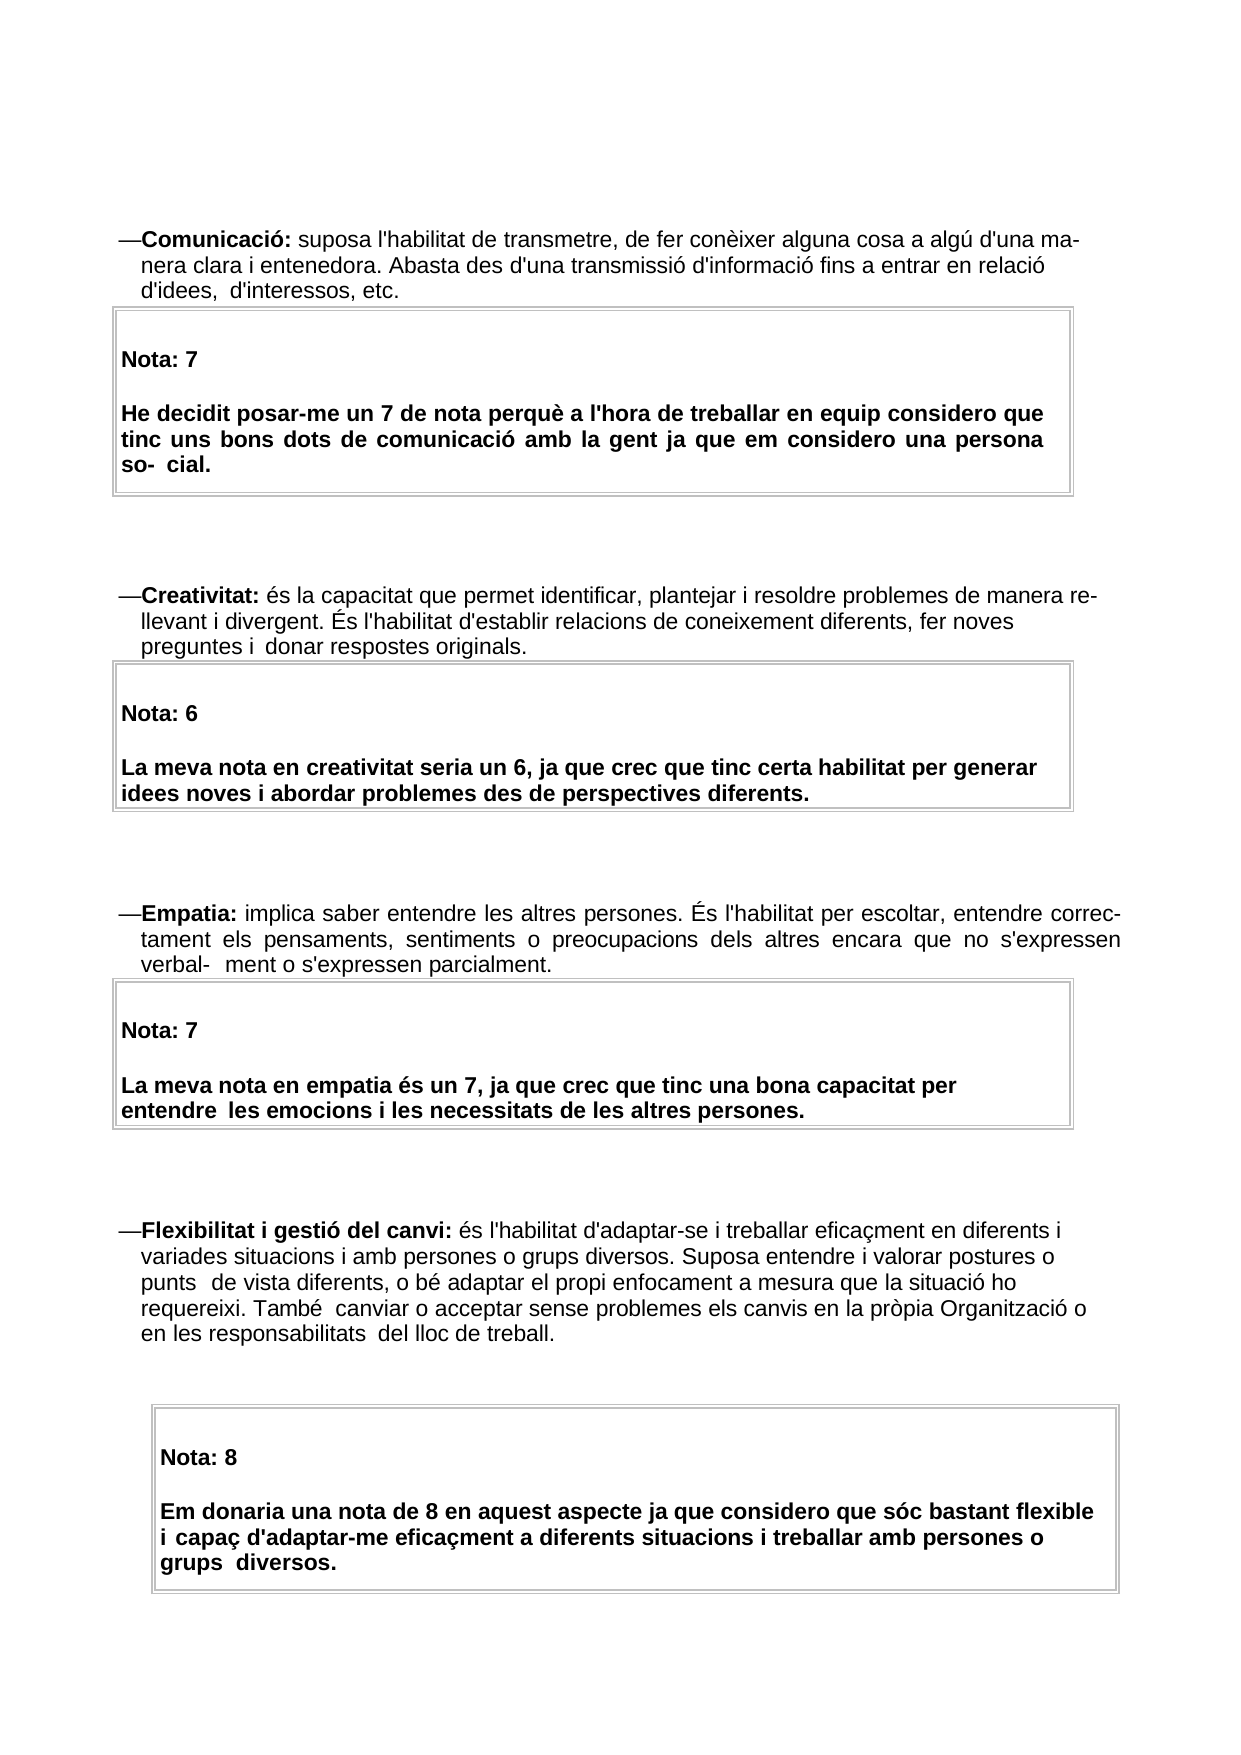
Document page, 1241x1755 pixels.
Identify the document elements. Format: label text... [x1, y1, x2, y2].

text Nota: 6 [121, 700, 1069, 726]
text Nota: 7 [121, 1017, 1069, 1044]
list Empatia: implica saber entendre les altres persones. És l'habilitat per escoltar, entendre correc- tament els pensaments, sentiments o preocupacions dels altres encara que no s'expressen verbal- ment o s'expressen parcialment. [118, 901, 1121, 978]
text Nota: 8 [160, 1443, 1115, 1470]
list Creativitat: és la capacitat que permet identificar, plantejar i resoldre problemes de manera re- llevant i divergent. És l'habilitat d'establir relacions de coneixement diferents, fer noves preguntes i donar respostes originals. [118, 583, 1111, 660]
text Nota: 7 [121, 346, 1069, 372]
list Comunicació: suposa l'habilitat de transmetre, de fer conèixer alguna cosa a algú d'una ma- nera clara i entenedora. Abasta des d'una transmissió d'informació fins a entrar en relació d'idees, d'interessos, etc. [118, 228, 1111, 304]
text La meva nota en creativitat seria un 6, ja que crec que tinc certa habilitat per generar idees noves i abordar problemes des de perspectives diferents. [121, 755, 1038, 807]
text He decidit posar-me un 7 de nota perquè a l'hora de treballar en equip considero que tinc uns bons dots de comunicació amb la gent ja que em considero una persona so- cial. [121, 401, 1044, 477]
text Em donaria una nota de 8 en aquest aspecte ja que considero que sóc bastant flexible i capaç d'adaptar-me eficaçment a diferents situacions i treballar amb persones o grups diversos. [160, 1499, 1106, 1576]
text La meva nota en empatia és un 7, ja que crec que tinc una bona capacitat per entendre les emocions i les necessitats de les altres persones. [121, 1073, 1059, 1124]
list Flexibilitat i gestió del canvi: és l'habilitat d'adaptar-se i treballar eficaçment en diferents i variades situacions i amb persones o grups diversos. Suposa entendre i valorar postures o punts de vista diferents, o bé adaptar el propi enfocament a mesura que la situació ho requereixi. També canviar o acceptar sense problemes els canvis en la pròpia Organització o en les responsabilitats del lloc de treball. [118, 1218, 1111, 1347]
